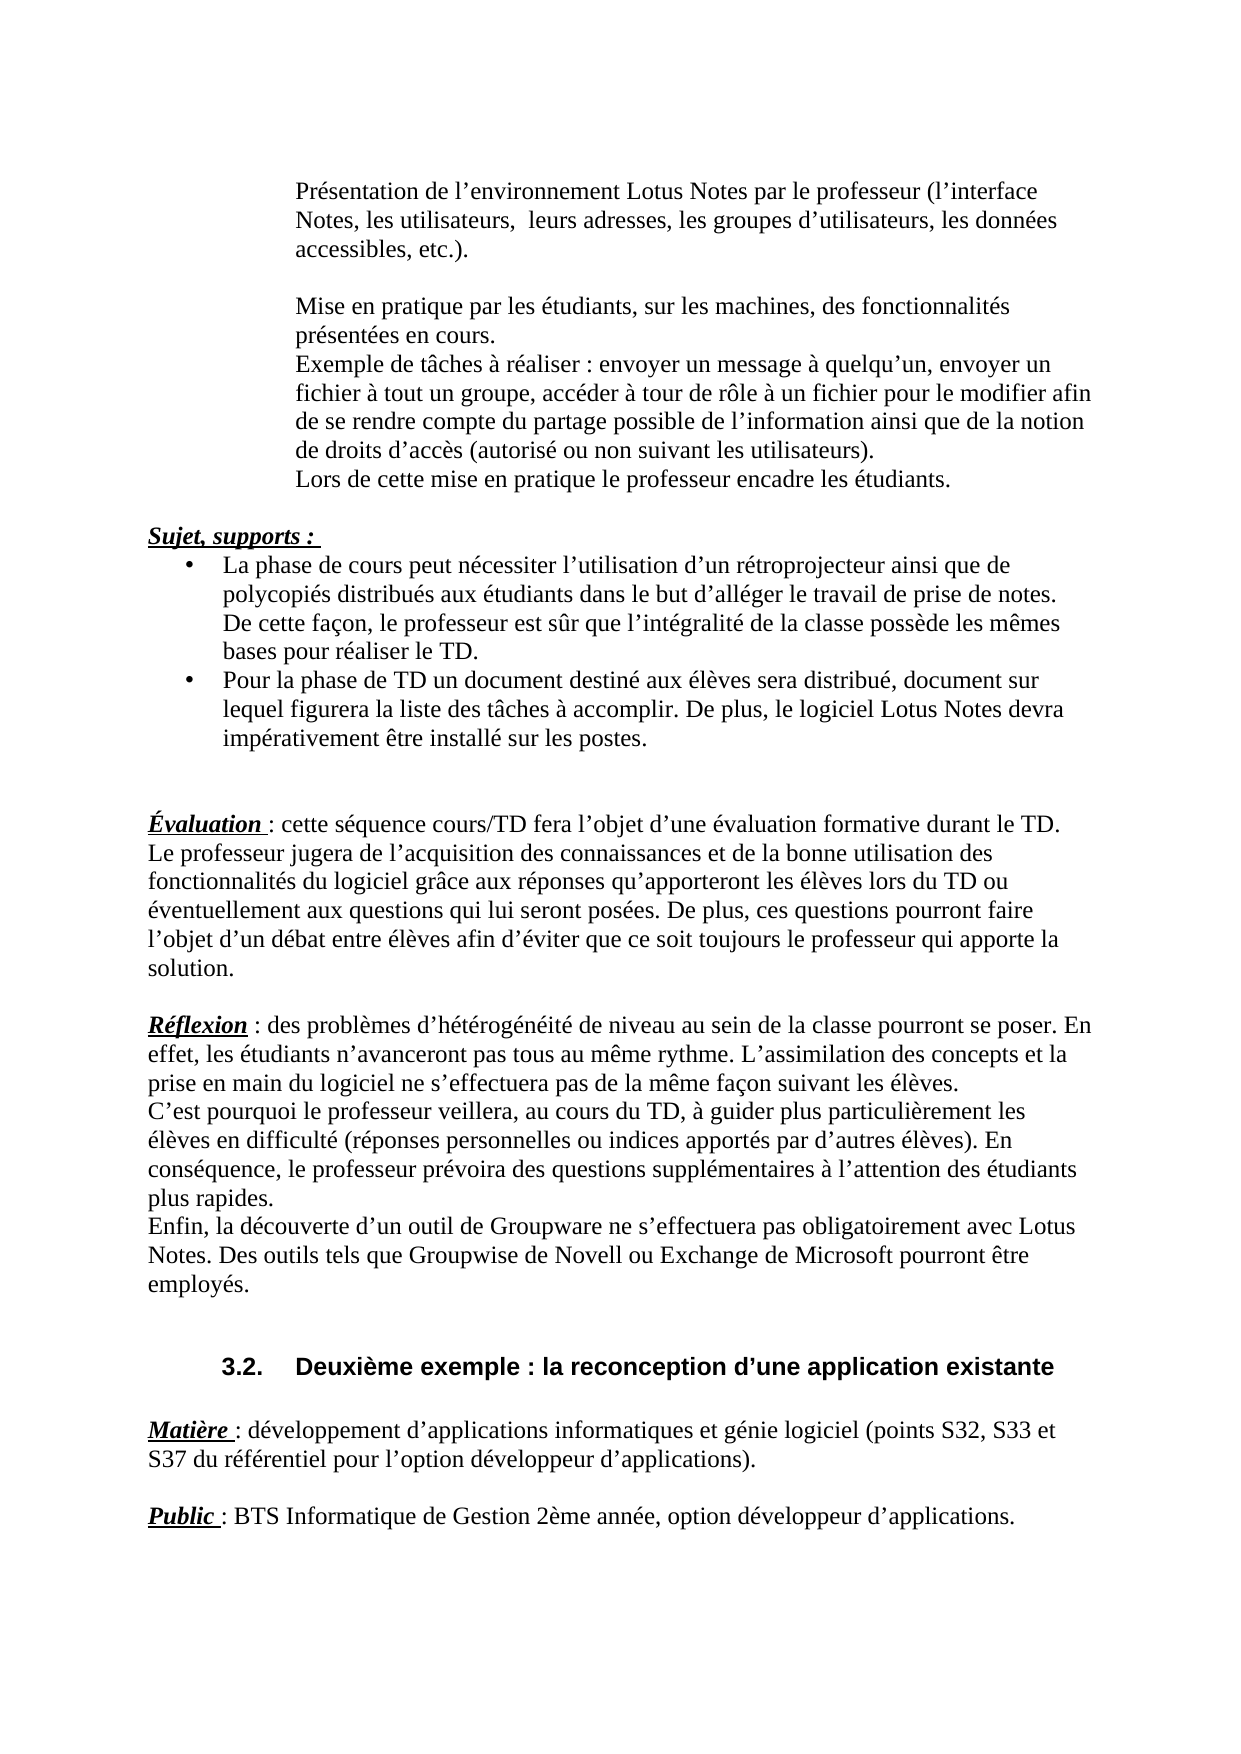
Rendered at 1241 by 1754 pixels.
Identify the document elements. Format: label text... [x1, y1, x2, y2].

text Enfin, la découverte d’un outil de Groupware ne s’effectuera pas obligatoirement avec Lotus Notes. Des outils tels que Groupwise de Novell ou Exchange de Microsoft pourront être employés. [148, 1211, 1092, 1298]
text C’est pourquoi le professeur veillera, au cours du TD, à guider plus particulièrement les élèves en difficulté (réponses personnelles ou indices apportés par d’autres élèves). En conséquence, le professeur prévoira des questions supplémentaires à l’attention des étudiants plus rapides. [148, 1096, 1092, 1211]
text Mise en pratique par les étudiants, sur les machines, des fonctionnalités présentées en cours. [148, 291, 1092, 349]
text Matière : développement d’applications informatiques et génie logiciel (points S32, S33 et S37 du référentiel pour l’option développeur d’applications). [148, 1415, 1092, 1473]
list Pour la phase de TD un document destiné aux élèves sera distribué, document sur lequel figurera la liste des tâches à accomplir. De plus, le logiciel Lotus Notes devra impérativement être installé sur les postes. [185, 665, 1092, 751]
subtitle Deuxième exemple : la reconception d’une application existante [221, 1351, 1092, 1380]
list La phase de cours peut nécessiter l’utilisation d’un rétroprojecteur ainsi que de polycopiés distribués aux étudiants dans le but d’alléger le travail de prise de notes. De cette façon, le professeur est sûr que l’intégralité de la classe possède les mêmes bases pour réaliser le TD. [185, 550, 1092, 665]
text Sujet, supports : [148, 521, 1092, 550]
text Public : BTS Informatique de Gestion 2ème année, option développeur d’applications. [148, 1501, 1092, 1530]
text Évaluation : cette séquence cours/TD fera l’objet d’une évaluation formative durant le TD. Le professeur jugera de l’acquisition des connaissances et de la bonne utilisation des fonctionnalités du logiciel grâce aux réponses qu’apporteront les élèves lors du TD ou éventuellement aux questions qui lui seront posées. De plus, ces questions pourront faire l’objet d’un débat entre élèves afin d’éviter que ce soit toujours le professeur qui apporte la solution. [148, 809, 1092, 981]
text Réflexion : des problèmes d’hétérogénéité de niveau au sein de la classe pourront se poser. En effet, les étudiants n’avanceront pas tous au même rythme. L’assimilation des concepts et la prise en main du logiciel ne s’effectuera pas de la même façon suivant les élèves. [148, 1010, 1092, 1096]
text Lors de cette mise en pratique le professeur encadre les étudiants. [148, 464, 1092, 493]
text Exemple de tâches à réaliser : envoyer un message à quelqu’un, envoyer un fichier à tout un groupe, accéder à tour de rôle à un fichier pour le modifier afin de se rendre compte du partage possible de l’information ainsi que de la notion de droits d’accès (autorisé ou non suivant les utilisateurs). [148, 349, 1092, 464]
text Présentation de l’environnement Lotus Notes par le professeur (l’interface Notes, les utilisateurs, leurs adresses, les groupes d’utilisateurs, les données accessibles, etc.). [148, 176, 1092, 263]
